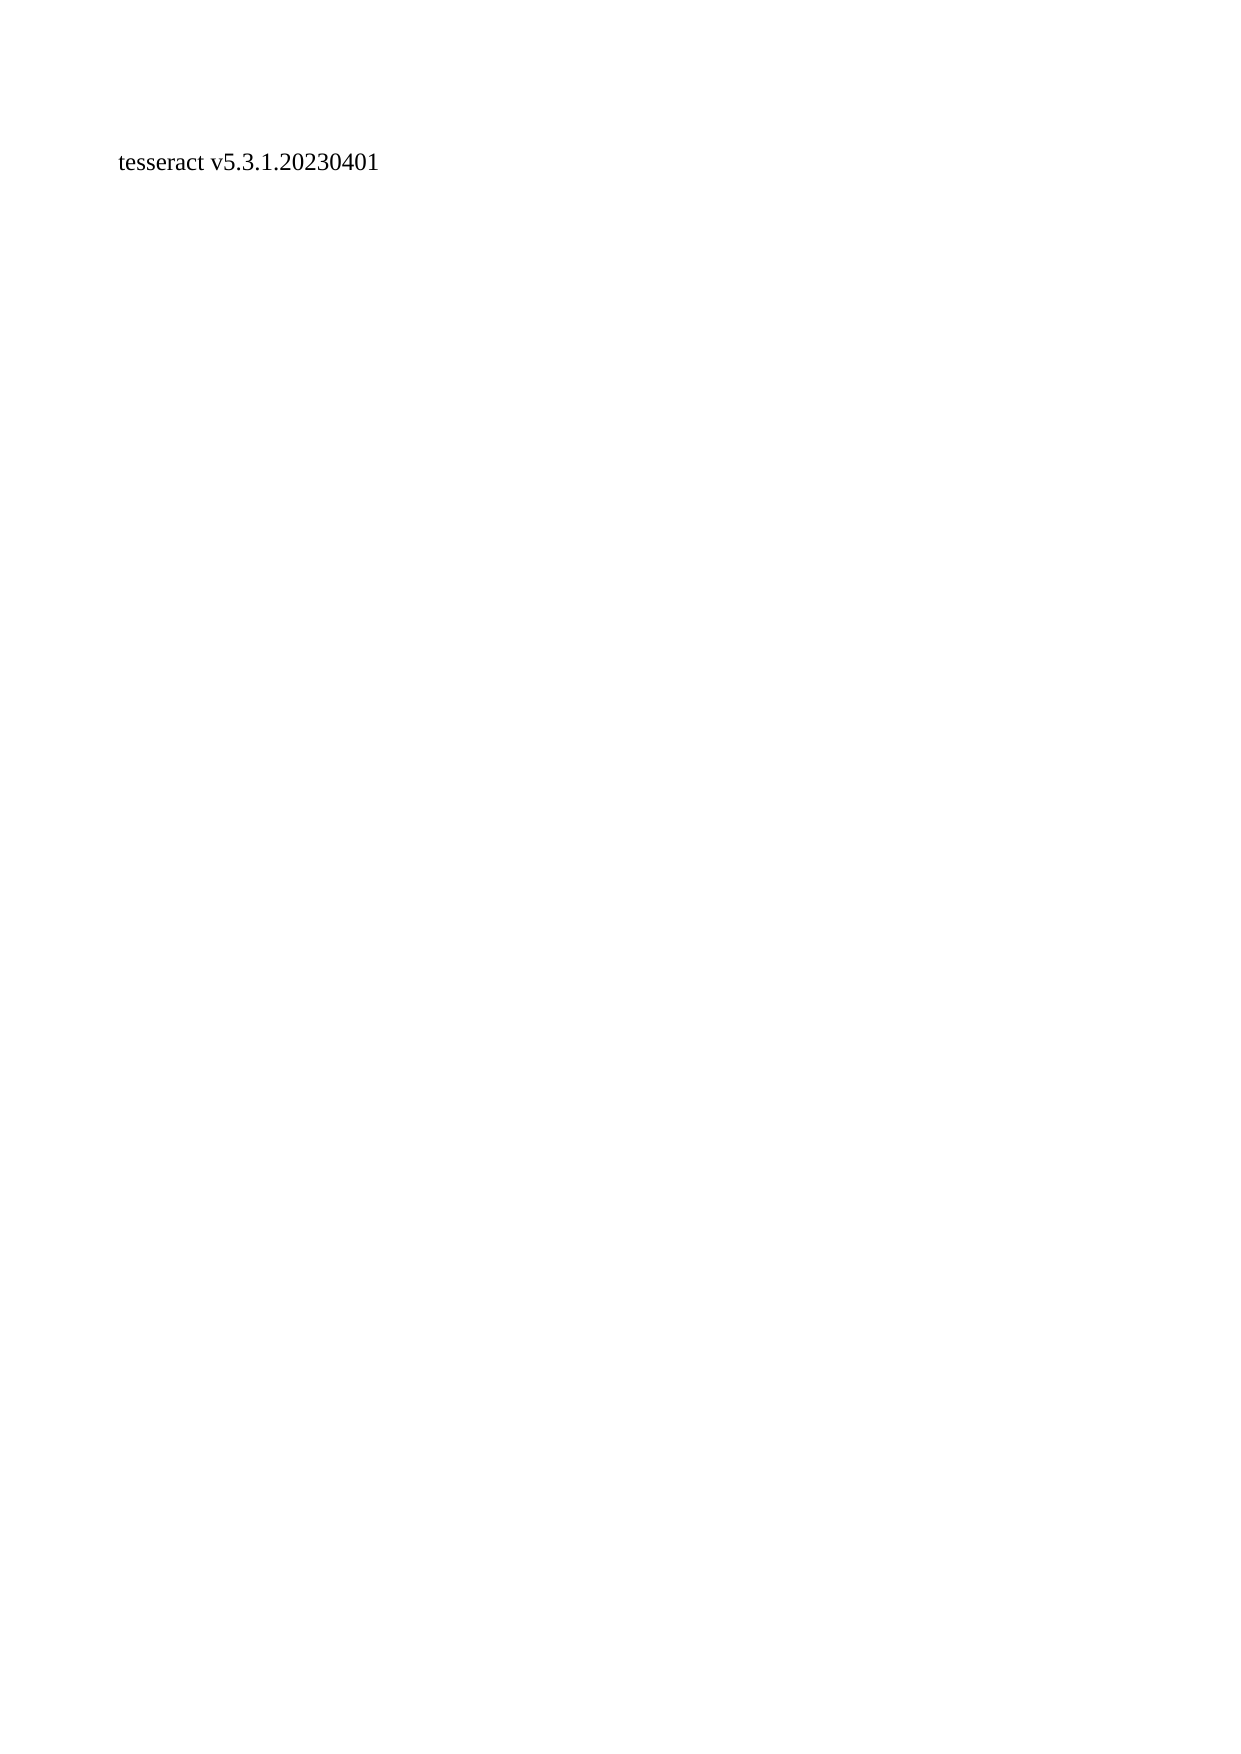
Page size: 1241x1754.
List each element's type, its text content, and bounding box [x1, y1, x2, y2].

text tesseract v5.3.1.20230401 [118, 147, 1122, 176]
